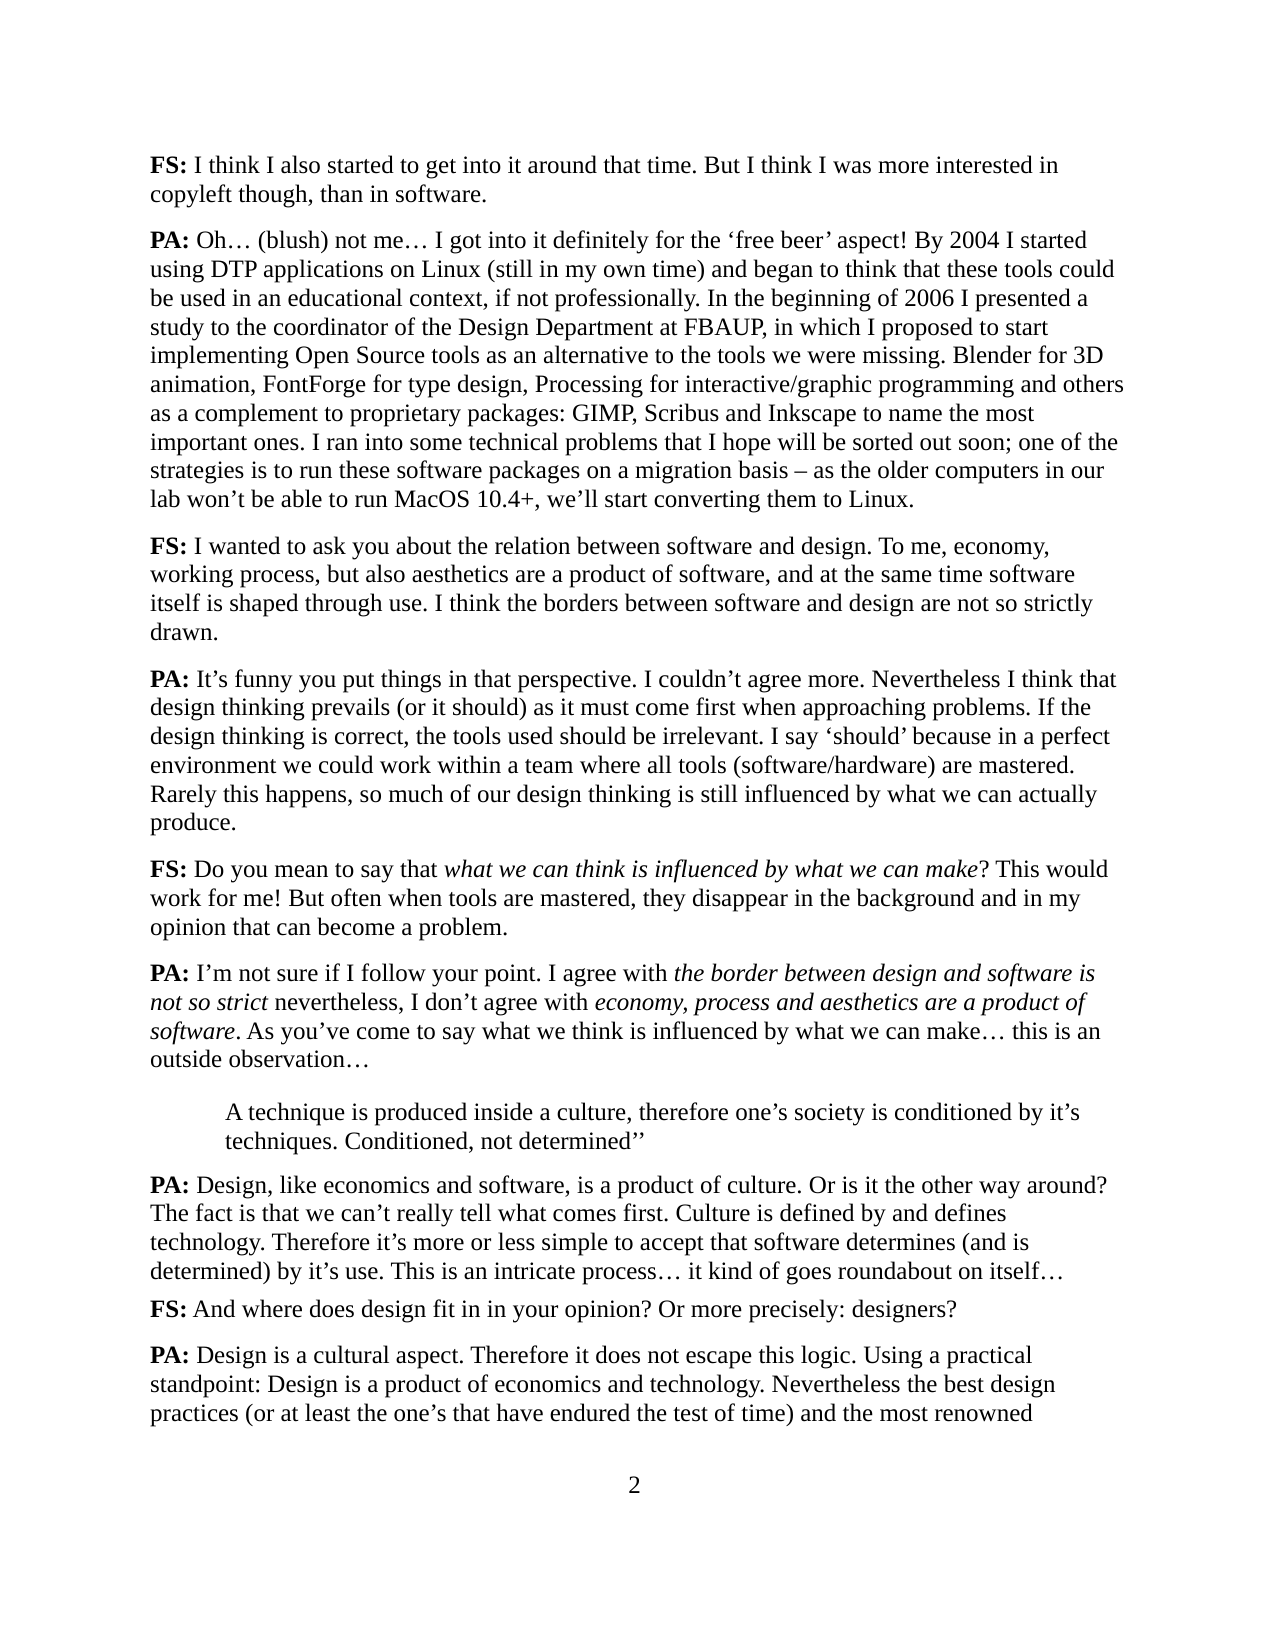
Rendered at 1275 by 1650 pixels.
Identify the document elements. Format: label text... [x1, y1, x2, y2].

text PA: Design, like economics and software, is a product of culture. Or is it the other way around? The fact is that we can’t really tell what comes first. Culture is defined by and defines technology. Therefore it’s more or less simple to accept that software determines (and is determined) by it’s use. This is an intricate process… it kind of goes roundabout on itself… [150, 1170, 1125, 1285]
text FS: I think I also started to get into it around that time. But I think I was more interested in copyleft though, than in software. [150, 150, 1125, 207]
text FS: Do you mean to say that what we can think is influenced by what we can make? This would work for me! But often when tools are mastered, they disappear in the background and in my opinion that can become a problem. [150, 854, 1125, 940]
text FS: I wanted to ask you about the relation between software and design. To me, economy, working process, but also aesthetics are a product of software, and at the same time software itself is shaped through use. I think the borders between software and design are not so strictly drawn. [150, 531, 1125, 646]
text FS: And where does design fit in in your opinion? Or more precisely: designers? [150, 1294, 1125, 1322]
text PA: It’s funny you put things in that perspective. I couldn’t agree more. Nevertheless I think that design thinking prevails (or it should) as it must come first when approaching problems. If the design thinking is correct, the tools used should be irrelevant. I say ‘should’ because in a perfect environment we could work within a team where all tools (software/hardware) are mastered. Rarely this happens, so much of our design thinking is still influenced by what we can actually produce. [150, 664, 1125, 836]
text PA: Design is a cultural aspect. Therefore it does not escape this logic. Using a practical standpoint: Design is a product of economics and technology. Nevertheless the best design practices (or at least the one’s that have endured the test of time) and the most renowned [150, 1340, 1125, 1427]
text PA: I’m not sure if I follow your point. I agree with the border between design and software is not so strict nevertheless, I don’t agree with economy, process and aesthetics are a product of software. As you’ve come to say what we think is influenced by what we can make… this is an outside observation… [150, 958, 1125, 1073]
text A technique is produced inside a culture, therefore one’s society is conditioned by it’s techniques. Conditioned, not determined’’ [225, 1097, 1125, 1155]
text PA: Oh… (blush) not me… I got into it definitely for the ‘free beer’ aspect! By 2004 I started using DTP applications on Linux (still in my own time) and began to think that these tools could be used in an educational context, if not professionally. In the beginning of 2006 I presented a study to the coordinator of the Design Department at FBAUP, in which I proposed to start implementing Open Source tools as an alternative to the tools we were missing. Blender for 3D animation, FontForge for type design, Processing for interactive/graphic programming and others as a complement to proprietary packages: GIMP, Scribus and Inkscape to name the most important ones. I ran into some technical problems that I hope will be sorted out soon; one of the strategies is to run these software packages on a migration basis – as the older computers in our lab won’t be able to run MacOS 10.4+, we’ll start converting them to Linux. [150, 225, 1125, 513]
